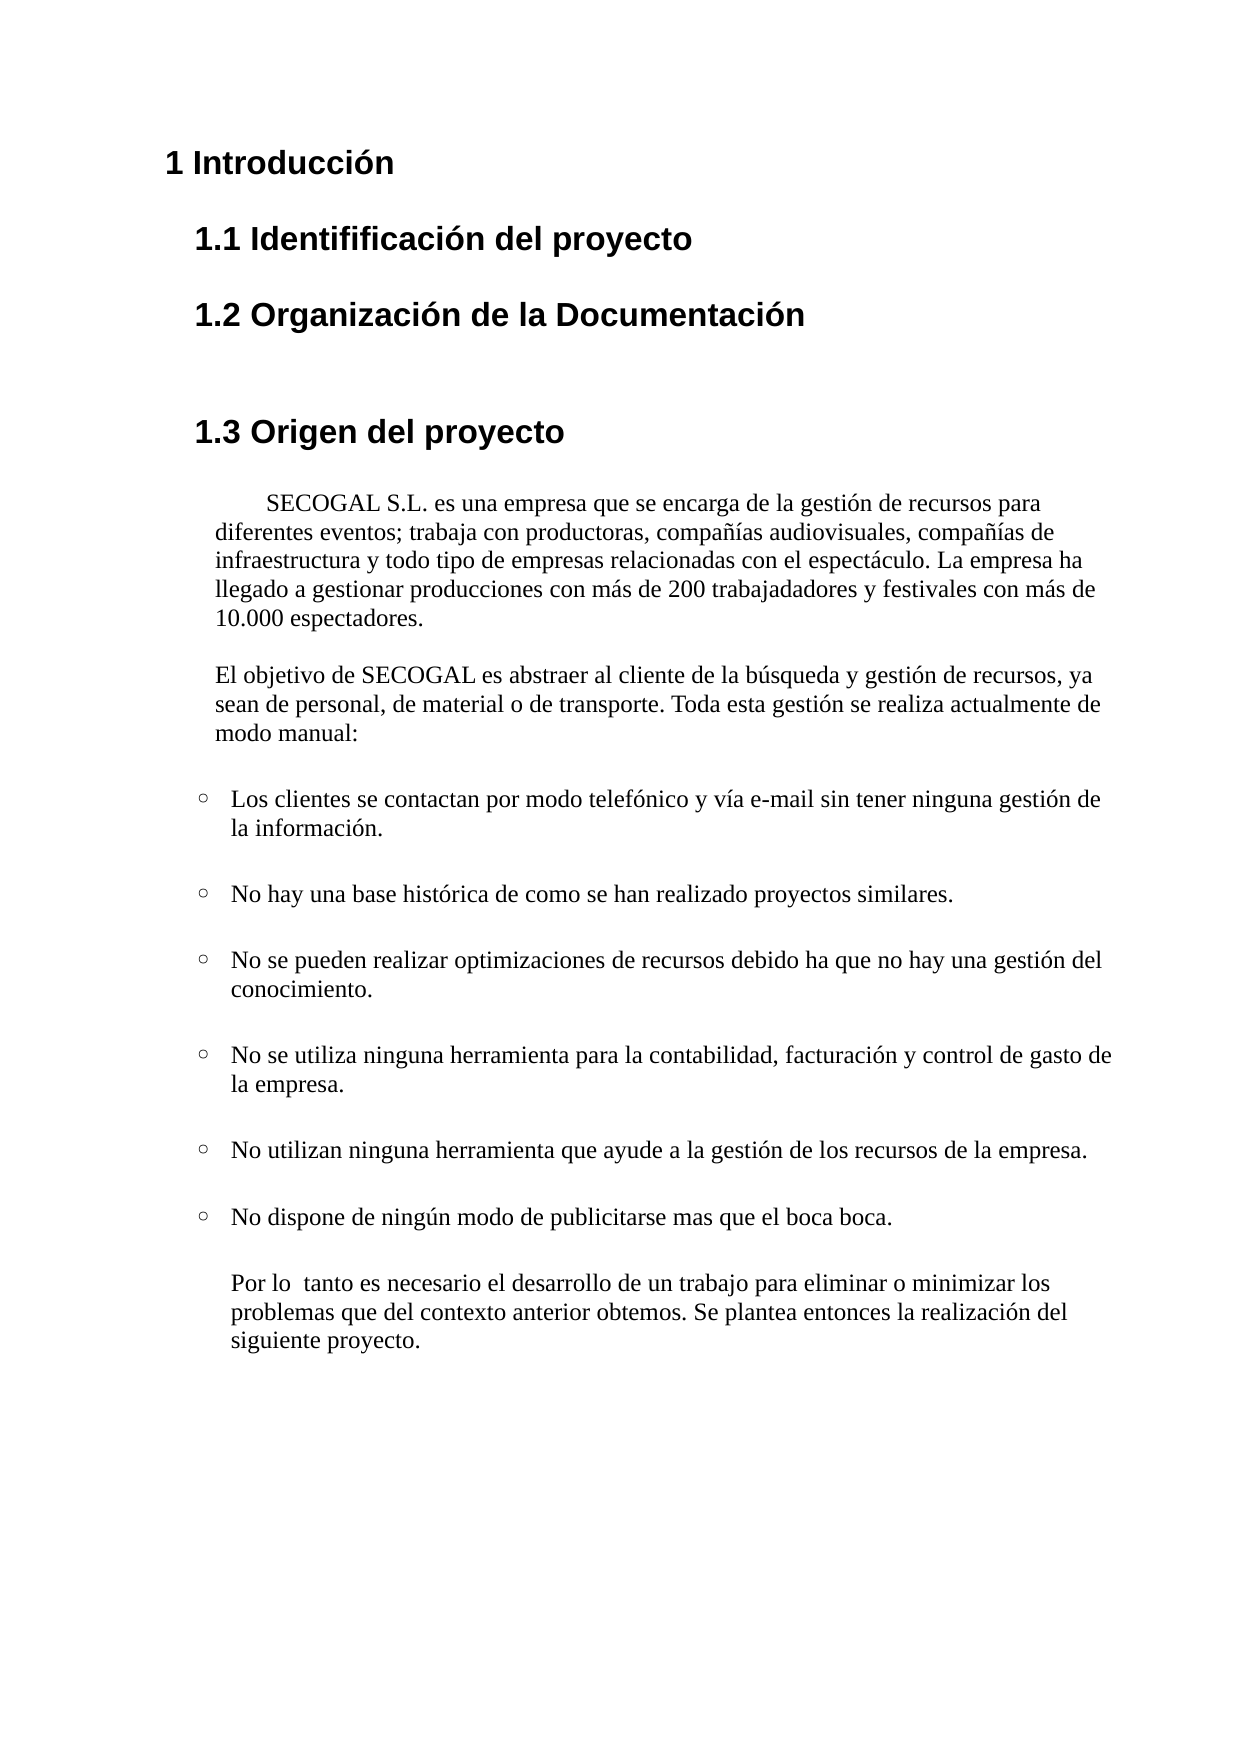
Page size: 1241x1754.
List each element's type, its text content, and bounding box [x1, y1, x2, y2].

subtitle Los clientes se contactan por modo telefónico y vía e-mail sin tener ninguna gestión de la información. [193, 784, 1122, 842]
subtitle Introducción [156, 143, 1122, 182]
subtitle Identifificación del proyecto [185, 219, 1122, 257]
subtitle Organización de la Documentación [185, 295, 1122, 333]
subtitle No se pueden realizar optimizaciones de recursos debido ha que no hay una gestión del conocimiento. [193, 946, 1122, 1003]
subtitle No hay una base histórica de como se han realizado proyectos similares. [193, 879, 1122, 908]
subtitle Por lo tanto es necesario el desarrollo de un trabajo para eliminar o minimizar los problemas que del contexto anterior obtemos. Se plantea entonces la realización del siguiente proyecto. [193, 1268, 1122, 1354]
subtitle No utilizan ninguna herramienta que ayude a la gestión de los recursos de la empresa. [193, 1136, 1122, 1164]
subtitle No se utiliza ninguna herramienta para la contabilidad, facturación y control de gasto de la empresa. [193, 1041, 1122, 1098]
subtitle No dispone de ningún modo de publicitarse mas que el boca boca. [193, 1202, 1122, 1231]
subtitle SECOGAL S.L. es una empresa que se encarga de la gestión de recursos para diferentes eventos; trabaja con productoras, compañías audiovisuales, compañías de infraestructura y todo tipo de empresas relacionadas con el espectáculo. La empresa ha llegado a gestionar producciones con más de 200 trabajadadores y festivales con más de 10.000 espectadores. El objetivo de SECOGAL es abstraer al cliente de la búsqueda y gestión de recursos, ya sean de personal, de material o de transporte. Toda esta gestión se realiza actualmente de modo manual: [185, 488, 1122, 747]
subtitle Origen del proyecto [185, 412, 1122, 451]
